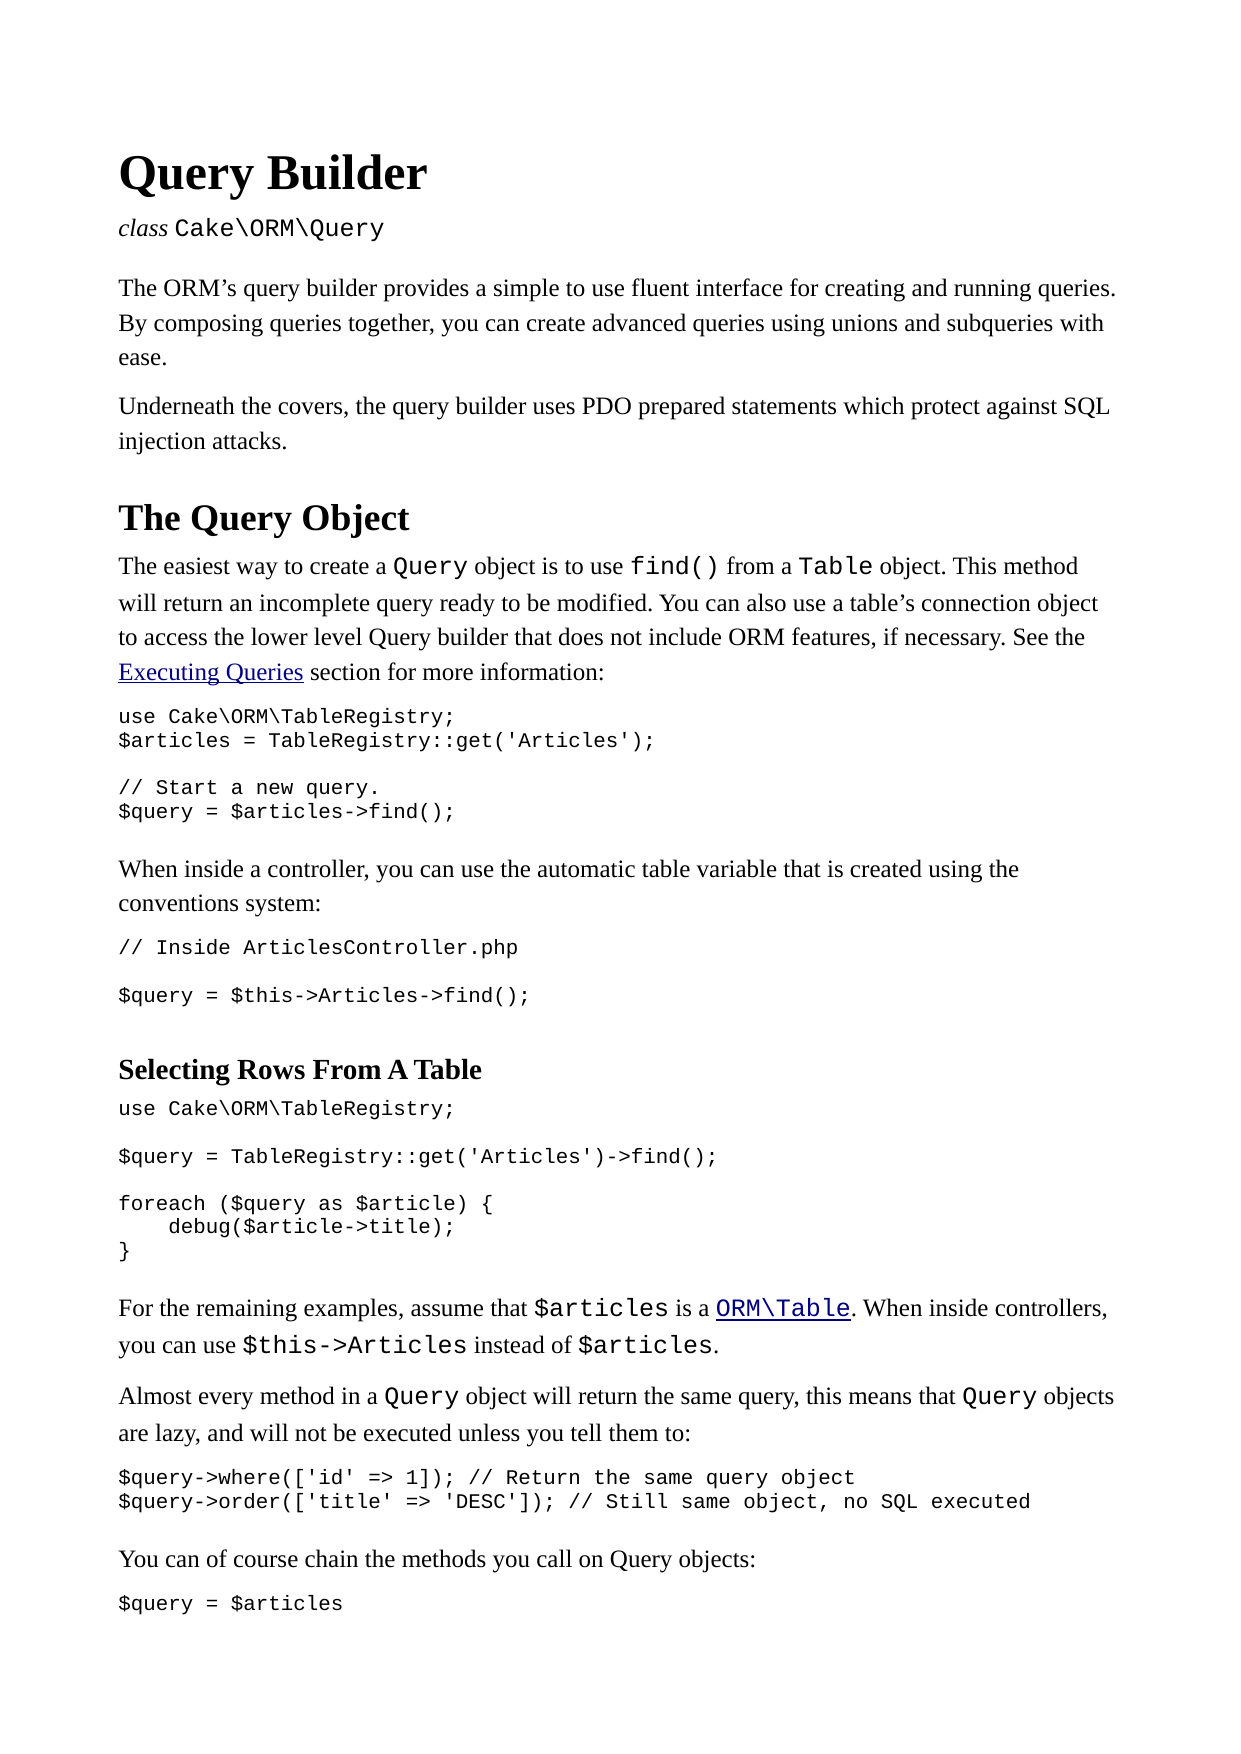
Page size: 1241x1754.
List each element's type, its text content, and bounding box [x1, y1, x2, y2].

text use Cake\ORM\TableRegistry; [118, 1098, 1122, 1122]
text When inside a controller, you can use the automatic table variable that is created using the conventions system: [118, 854, 1122, 917]
text For the remaining examples, assume that $articles is a ORM\Table. When inside controllers, you can use $this->Articles instead of $articles. [118, 1293, 1122, 1361]
text debug($article->title); [118, 1217, 1122, 1240]
text $query = TableRegistry::get('Articles')->find(); [118, 1146, 1122, 1169]
text Almost every method in a Query object will return the same query, this means that Query objects are lazy, and will not be executed unless you tell them to: [118, 1381, 1122, 1447]
text $query->order(['title' => 'DESC']); // Still same object, no SQL executed [118, 1491, 1122, 1514]
text $query = $this->Articles->find(); [118, 984, 1122, 1008]
text The easiest way to create a Query object is to use find() from a Table object. This method will return an incomplete query ready to be modified. You can also use a table’s connection object to access the lower level Query builder that does not include ORM features, if necessary. See the Executing Queries section for more information: [118, 551, 1122, 686]
subtitle Query Builder [118, 143, 1122, 201]
text You can of course chain the methods you call on Query objects: [118, 1544, 1122, 1573]
text // Inside ArticlesController.php [118, 937, 1122, 961]
subtitle The Query Object [118, 496, 1122, 539]
text $query = $articles [118, 1593, 1122, 1617]
text $query = $articles->find(); [118, 801, 1122, 824]
text $articles = TableRegistry::get('Articles'); [118, 730, 1122, 753]
text The ORM’s query builder provides a simple to use fluent interface for creating and running queries. By composing queries together, you can create advanced queries using unions and subqueries with ease. [118, 273, 1122, 371]
text $query->where(['id' => 1]); // Return the same query object [118, 1467, 1122, 1491]
subtitle class Cake\ORM\Query [118, 213, 1122, 244]
text use Cake\ORM\TableRegistry; [118, 706, 1122, 730]
subtitle Selecting Rows From A Table [118, 1052, 1122, 1086]
text } [118, 1240, 1122, 1264]
text // Start a new query. [118, 777, 1122, 801]
text foreach ($query as $article) { [118, 1193, 1122, 1217]
text Underneath the covers, the query builder uses PDO prepared statements which protect against SQL injection attacks. [118, 391, 1122, 455]
